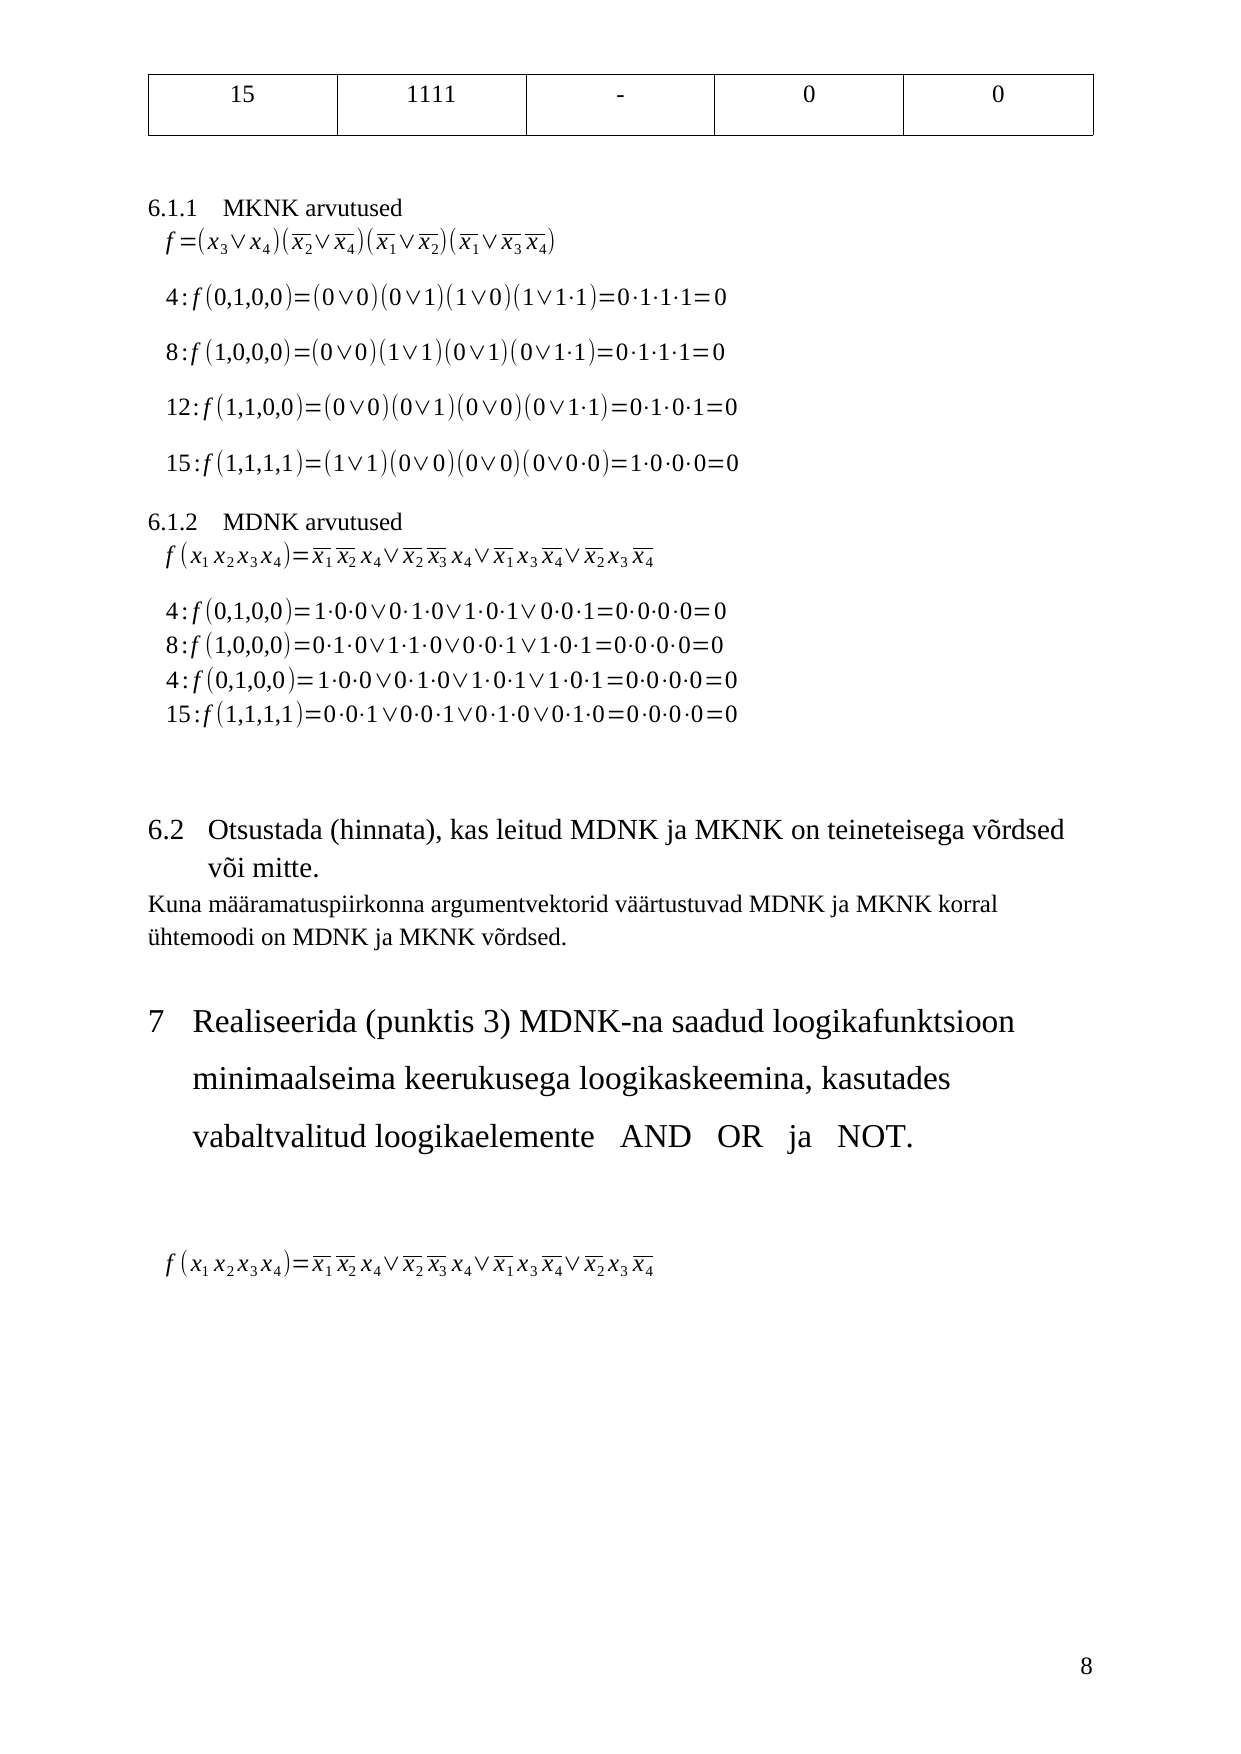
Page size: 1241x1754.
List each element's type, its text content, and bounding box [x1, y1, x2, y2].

table_cell 0 [715, 75, 903, 135]
subtitle MDNK arvutused [148, 507, 1093, 536]
table_cell - [527, 75, 714, 135]
text Kuna määramatuspiirkonna argumentvektorid väärtustuvad MDNK ja MKNK korral ühtemoodi on MDNK ja MKNK võrdsed. [148, 889, 1093, 951]
subtitle Otsustada (hinnata), kas leitud MDNK ja MKNK on teineteisega võrdsed või mitte. [148, 812, 1093, 884]
table_cell 0 [904, 75, 1093, 135]
table_cell 15 [149, 75, 337, 135]
subtitle MKNK arvutused [148, 193, 1093, 222]
table_cell 1111 [338, 75, 526, 135]
subtitle Realiseerida (punktis 3) MDNK-na saadud loogikafunktsioon minimaalseima keerukusega loogikaskeemina, kasutades vabaltvalitud loogikaelemente AND OR ja NOT. [148, 1001, 1093, 1154]
